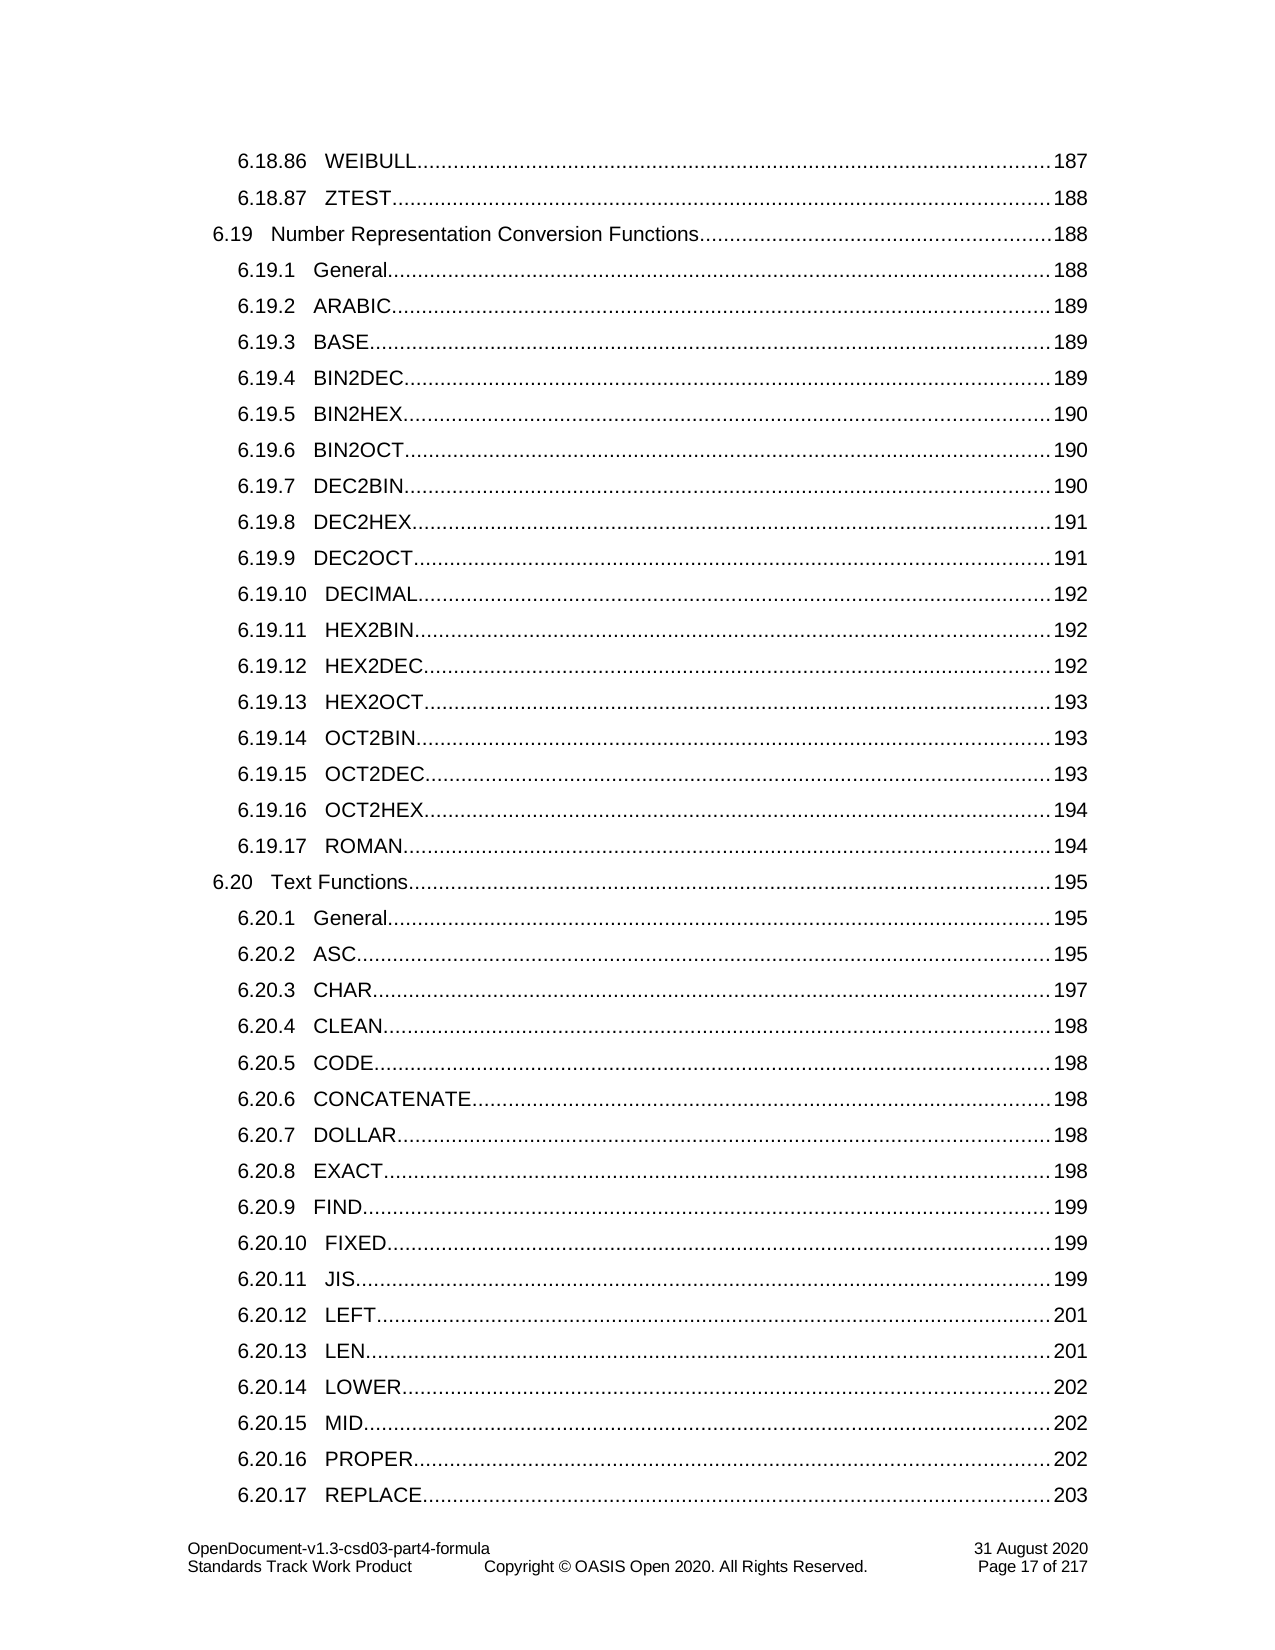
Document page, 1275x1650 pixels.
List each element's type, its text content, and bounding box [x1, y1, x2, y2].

text 6.19.11 HEX2BIN 192 [237, 618, 1088, 642]
text 6.20.11 JIS 199 [237, 1267, 1088, 1291]
text 6.20.9 FIND 199 [237, 1195, 1088, 1219]
text 6.20.14 LOWER 202 [237, 1375, 1088, 1399]
text 6.20.6 CONCATENATE 198 [237, 1087, 1088, 1111]
text 6.18.86 WEIBULL 187 [237, 150, 1088, 173]
text 6.20.1 General 195 [237, 907, 1088, 930]
text 6.19.7 DEC2BIN 190 [237, 474, 1088, 498]
text 6.19.12 HEX2DEC 192 [237, 654, 1088, 678]
text 6.19.16 OCT2HEX 194 [237, 799, 1088, 822]
text 6.20.17 REPLACE 203 [237, 1483, 1088, 1507]
text 6.20.3 CHAR 197 [237, 979, 1088, 1002]
text 6.18.87 ZTEST 188 [237, 186, 1088, 209]
text 6.19.4 BIN2DEC 189 [237, 366, 1088, 390]
text 6.20 Text Functions 195 [212, 871, 1088, 894]
text 6.19.1 General 188 [237, 258, 1088, 282]
text 6.20.16 PROPER 202 [237, 1447, 1088, 1471]
text 6.20.8 EXACT 198 [237, 1159, 1088, 1183]
text 6.19.6 BIN2OCT 190 [237, 438, 1088, 462]
text 6.20.12 LEFT 201 [237, 1303, 1088, 1327]
text 6.19.14 OCT2BIN 193 [237, 727, 1088, 750]
text 6.20.4 CLEAN 198 [237, 1015, 1088, 1038]
text 6.19 Number Representation Conversion Functions 188 [212, 222, 1088, 246]
text 6.19.2 ARABIC 189 [237, 294, 1088, 318]
text 6.19.15 OCT2DEC 193 [237, 763, 1088, 786]
text 6.19.17 ROMAN 194 [237, 835, 1088, 858]
text 6.19.10 DECIMAL 192 [237, 582, 1088, 606]
text 6.19.13 HEX2OCT 193 [237, 691, 1088, 714]
text 6.20.7 DOLLAR 198 [237, 1123, 1088, 1147]
text 6.19.9 DEC2OCT 191 [237, 546, 1088, 570]
text 6.19.8 DEC2HEX 191 [237, 510, 1088, 534]
text 6.20.10 FIXED 199 [237, 1231, 1088, 1255]
text 6.20.2 ASC 195 [237, 943, 1088, 966]
text 6.20.15 MID 202 [237, 1411, 1088, 1435]
text 6.19.3 BASE 189 [237, 330, 1088, 354]
text 6.20.13 LEN 201 [237, 1339, 1088, 1363]
text 6.19.5 BIN2HEX 190 [237, 402, 1088, 426]
text 6.20.5 CODE 198 [237, 1051, 1088, 1074]
